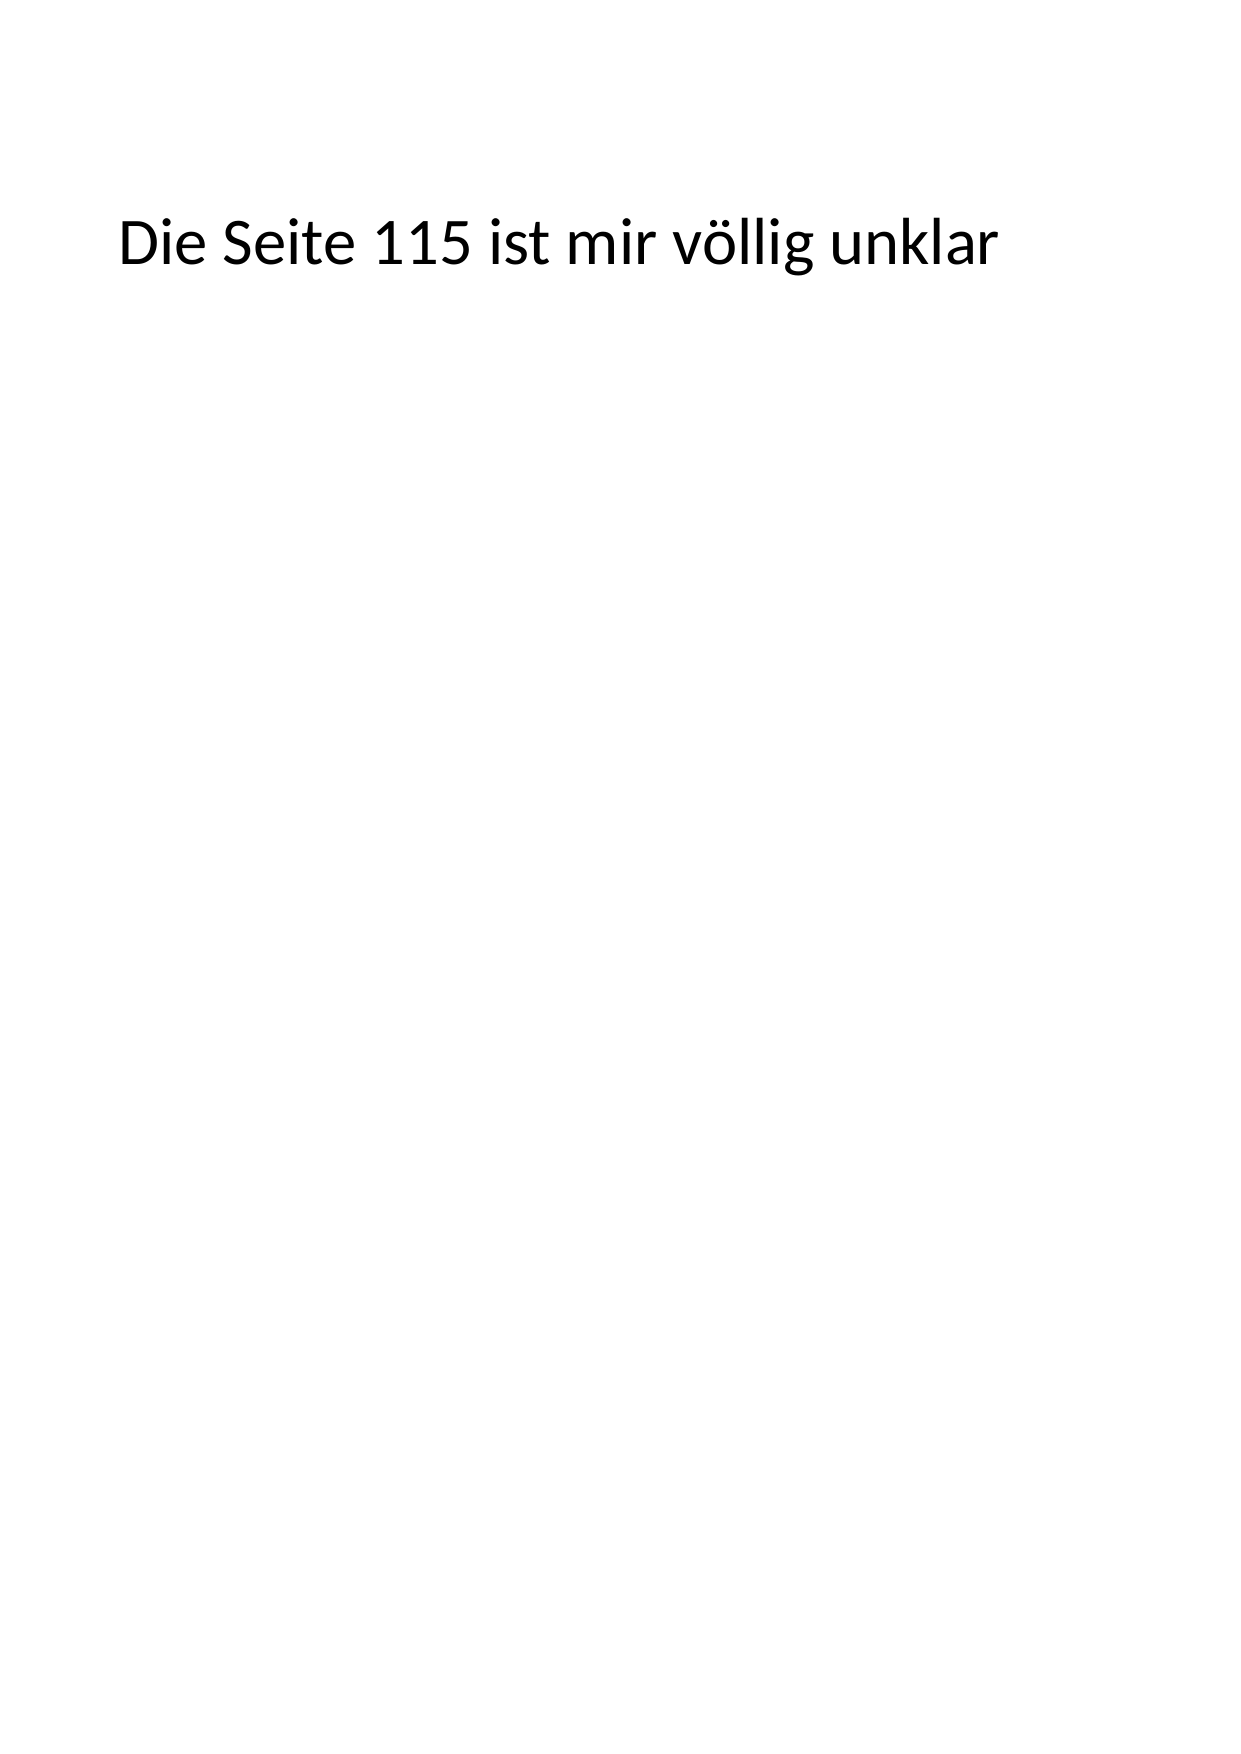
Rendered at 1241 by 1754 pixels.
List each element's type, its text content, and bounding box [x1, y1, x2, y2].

text Die Seite 115 ist mir völlig unklar [118, 199, 1122, 281]
